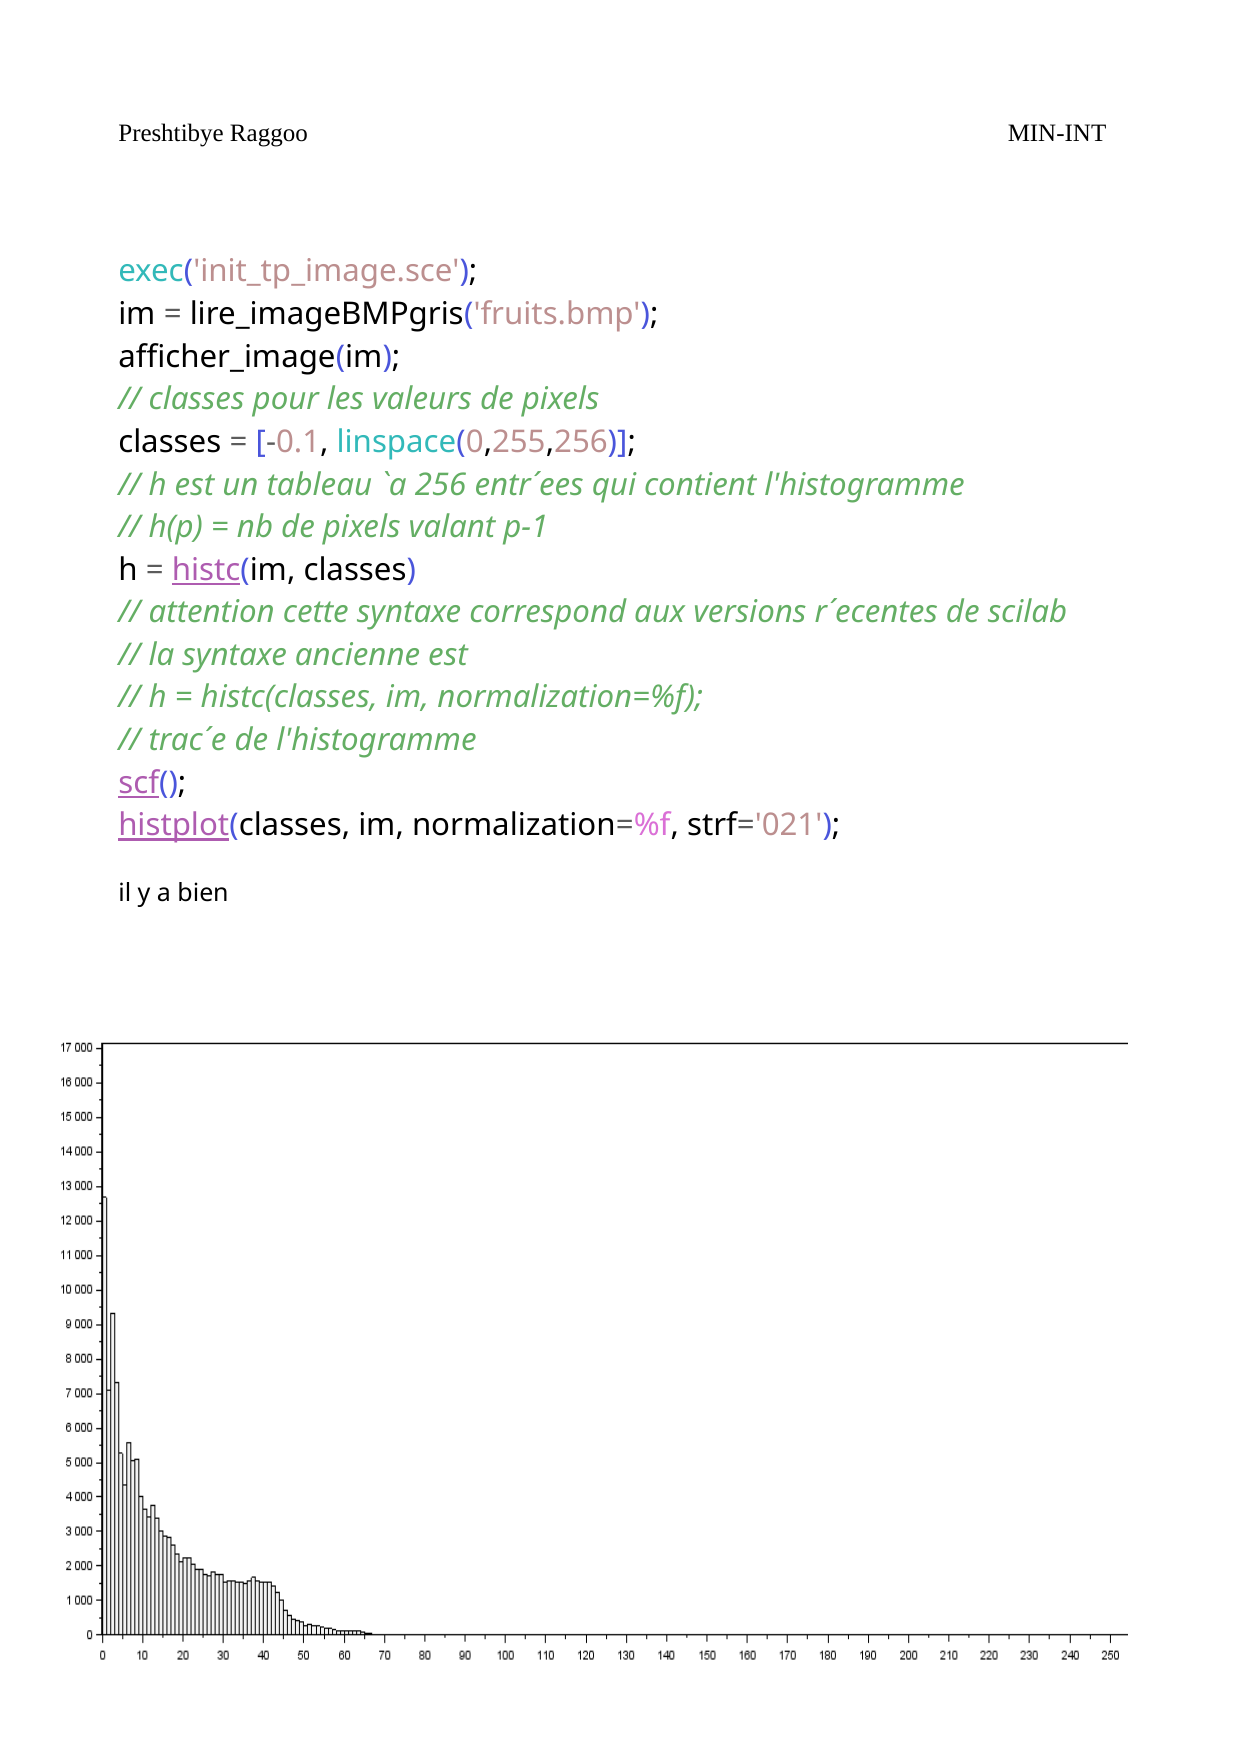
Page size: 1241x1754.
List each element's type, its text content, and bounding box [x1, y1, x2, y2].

text im = lire_imageBMPgris('fruits.bmp'); [118, 291, 1122, 334]
text histplot(classes, im, normalization=%f, strf='021'); [118, 802, 1122, 845]
text afficher_image(im); [118, 334, 1122, 376]
text scf(); [118, 760, 1122, 802]
text h = histc(im, classes) [118, 547, 1122, 589]
text exec('init_tp_image.sce'); [118, 248, 1122, 291]
picture [50, 1034, 1128, 1670]
text // trac´e de l'histogramme [118, 717, 1122, 760]
text // h est un tableau `a 256 entr´ees qui contient l'histogramme [118, 461, 1122, 504]
text // attention cette syntaxe correspond aux versions r´ecentes de scilab [118, 589, 1122, 632]
text classes = [-0.1, linspace(0,255,256)]; [118, 419, 1122, 461]
text // h = histc(classes, im, normalization=%f); [118, 674, 1122, 717]
text // h(p) = nb de pixels valant p-1 [118, 504, 1122, 547]
text // classes pour les valeurs de pixels [118, 376, 1122, 419]
text // la syntaxe ancienne est [118, 632, 1122, 674]
text il y a bien [118, 874, 1122, 908]
